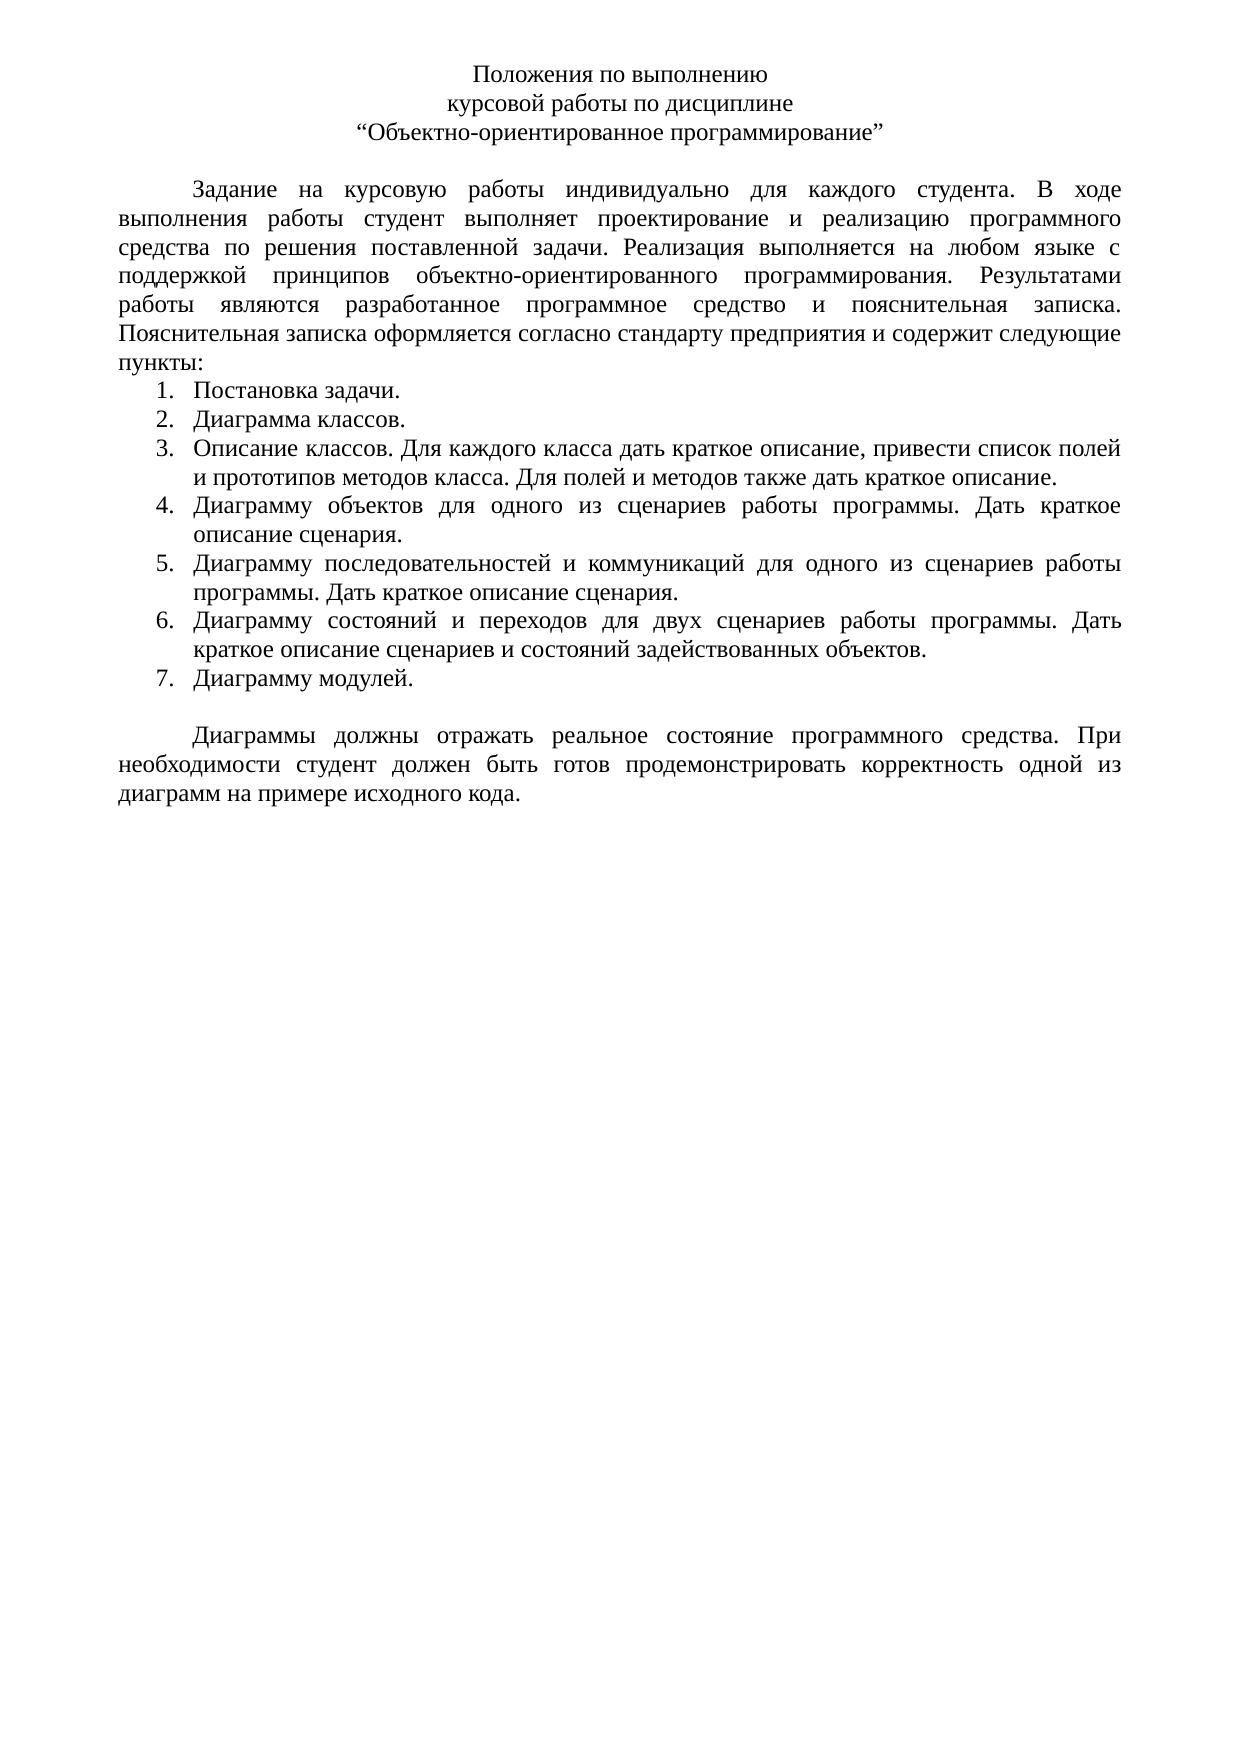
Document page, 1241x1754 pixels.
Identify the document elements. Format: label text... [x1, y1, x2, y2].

text Положения по выполнению [118, 59, 1122, 88]
list Диаграмму модулей. [156, 663, 1122, 692]
list Описание классов. Для каждого класса дать краткое описание, привести список полей и прототипов методов класса. Для полей и методов также дать краткое описание. [156, 433, 1122, 490]
list Постановка задачи. [156, 375, 1122, 404]
list Диаграмма классов. [156, 404, 1122, 433]
text Диаграммы должны отражать реальное состояние программного средства. При необходимости студент должен быть готов продемонстрировать корректность одной из диаграмм на примере исходного кода. [118, 720, 1122, 807]
text “Объектно-ориентированное программирование” [118, 117, 1122, 145]
list Диаграмму состояний и переходов для двух сценариев работы программы. Дать краткое описание сценариев и состояний задействованных объектов. [156, 605, 1122, 663]
list Диаграмму объектов для одного из сценариев работы программы. Дать краткое описание сценария. [156, 490, 1122, 548]
text Задание на курсовую работы индивидуально для каждого студента. В ходе выполнения работы студент выполняет проектирование и реализацию программного средства по решения поставленной задачи. Реализация выполняется на любом языке с поддержкой принципов объектно-ориентированного программирования. Результатами работы являются разработанное программное средство и пояснительная записка. Пояснительная записка оформляется согласно стандарту предприятия и содержит следующие пункты: [118, 174, 1122, 375]
list Диаграмму последовательностей и коммуникаций для одного из сценариев работы программы. Дать краткое описание сценария. [156, 548, 1122, 605]
text курсовой работы по дисциплине [118, 88, 1122, 117]
